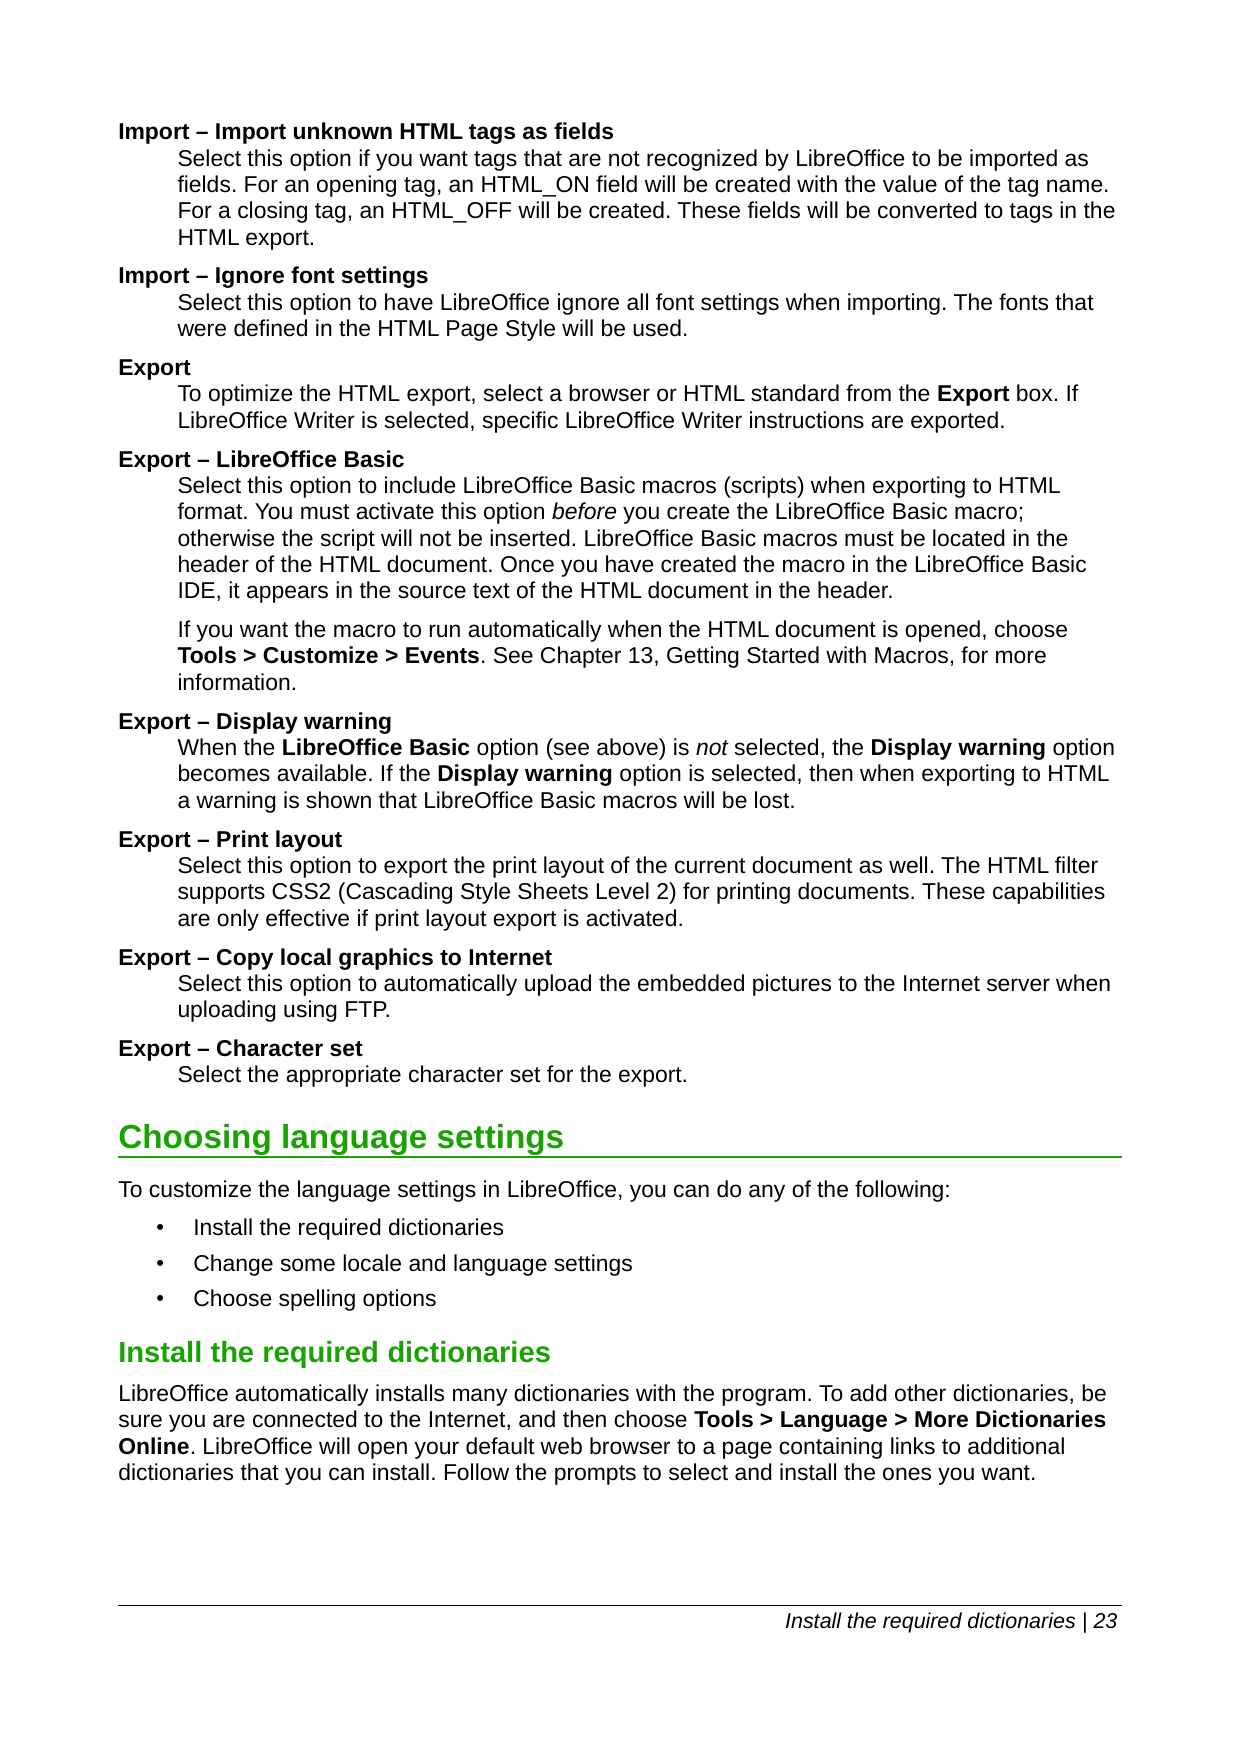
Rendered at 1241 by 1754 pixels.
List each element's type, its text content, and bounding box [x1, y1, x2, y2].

text Import – Import unknown HTML tags as fields [118, 118, 1122, 144]
text To customize the language settings in LibreOffice, you can do any of the following: [118, 1176, 1122, 1202]
text Export – Copy local graphics to Internet [118, 943, 1122, 970]
text Export [118, 354, 1122, 380]
text Select this option if you want tags that are not recognized by LibreOffice to be imported as fields. For an opening tag, an HTML_ON field will be created with the value of the tag name. For a closing tag, an HTML_OFF will be created. These fields will be converted to tags in the HTML export. [177, 144, 1122, 250]
text Export – Display warning [118, 708, 1122, 734]
text To optimize the HTML export, select a browser or HTML standard from the Export box. If LibreOffice Writer is selected, specific LibreOffice Writer instructions are exported. [177, 380, 1122, 433]
text Export – Character set [118, 1035, 1122, 1061]
text Export – LibreOffice Basic [118, 446, 1122, 472]
text Import – Ignore font settings [118, 262, 1122, 289]
text When the LibreOffice Basic option (see above) is not selected, the Display warning option becomes available. If the Display warning option is selected, then when exporting to HTML a warning is shown that LibreOffice Basic macros will be lost. [177, 734, 1122, 813]
list Choose spelling options [156, 1285, 1122, 1311]
text Select this option to include LibreOffice Basic macros (scripts) when exporting to HTML format. You must activate this option before you create the LibreOffice Basic macro; otherwise the script will not be inserted. LibreOffice Basic macros must be located in the header of the HTML document. Once you have created the macro in the LibreOffice Basic IDE, it appears in the source text of the HTML document in the header. [177, 472, 1122, 604]
text Select this option to export the print layout of the current document as well. The HTML filter supports CSS2 (Cascading Style Sheets Level 2) for printing documents. These capabilities are only effective if print layout export is activated. [177, 852, 1122, 931]
subtitle Choosing language settings [118, 1117, 1122, 1156]
text If you want the macro to run automatically when the HTML document is opened, choose Tools > Customize > Events. See Chapter 13, Getting Started with Macros, for more information. [177, 616, 1122, 695]
list Install the required dictionaries [156, 1214, 1122, 1241]
text Select this option to have LibreOffice ignore all font settings when importing. The fonts that were defined in the HTML Page Style will be used. [177, 289, 1122, 341]
list Change some locale and language settings [156, 1249, 1122, 1276]
text Select the appropriate character set for the export. [177, 1061, 1122, 1088]
text Export – Print layout [118, 826, 1122, 852]
text Select this option to automatically upload the embedded pictures to the Internet server when uploading using FTP. [177, 970, 1122, 1023]
subtitle Install the required dictionaries [118, 1335, 1122, 1368]
text LibreOffice automatically installs many dictionaries with the program. To add other dictionaries, be sure you are connected to the Internet, and then choose Tools > Language > More Dictionaries Online. LibreOffice will open your default web browser to a page containing links to additional dictionaries that you can install. Follow the prompts to select and install the ones you want. [118, 1380, 1122, 1486]
